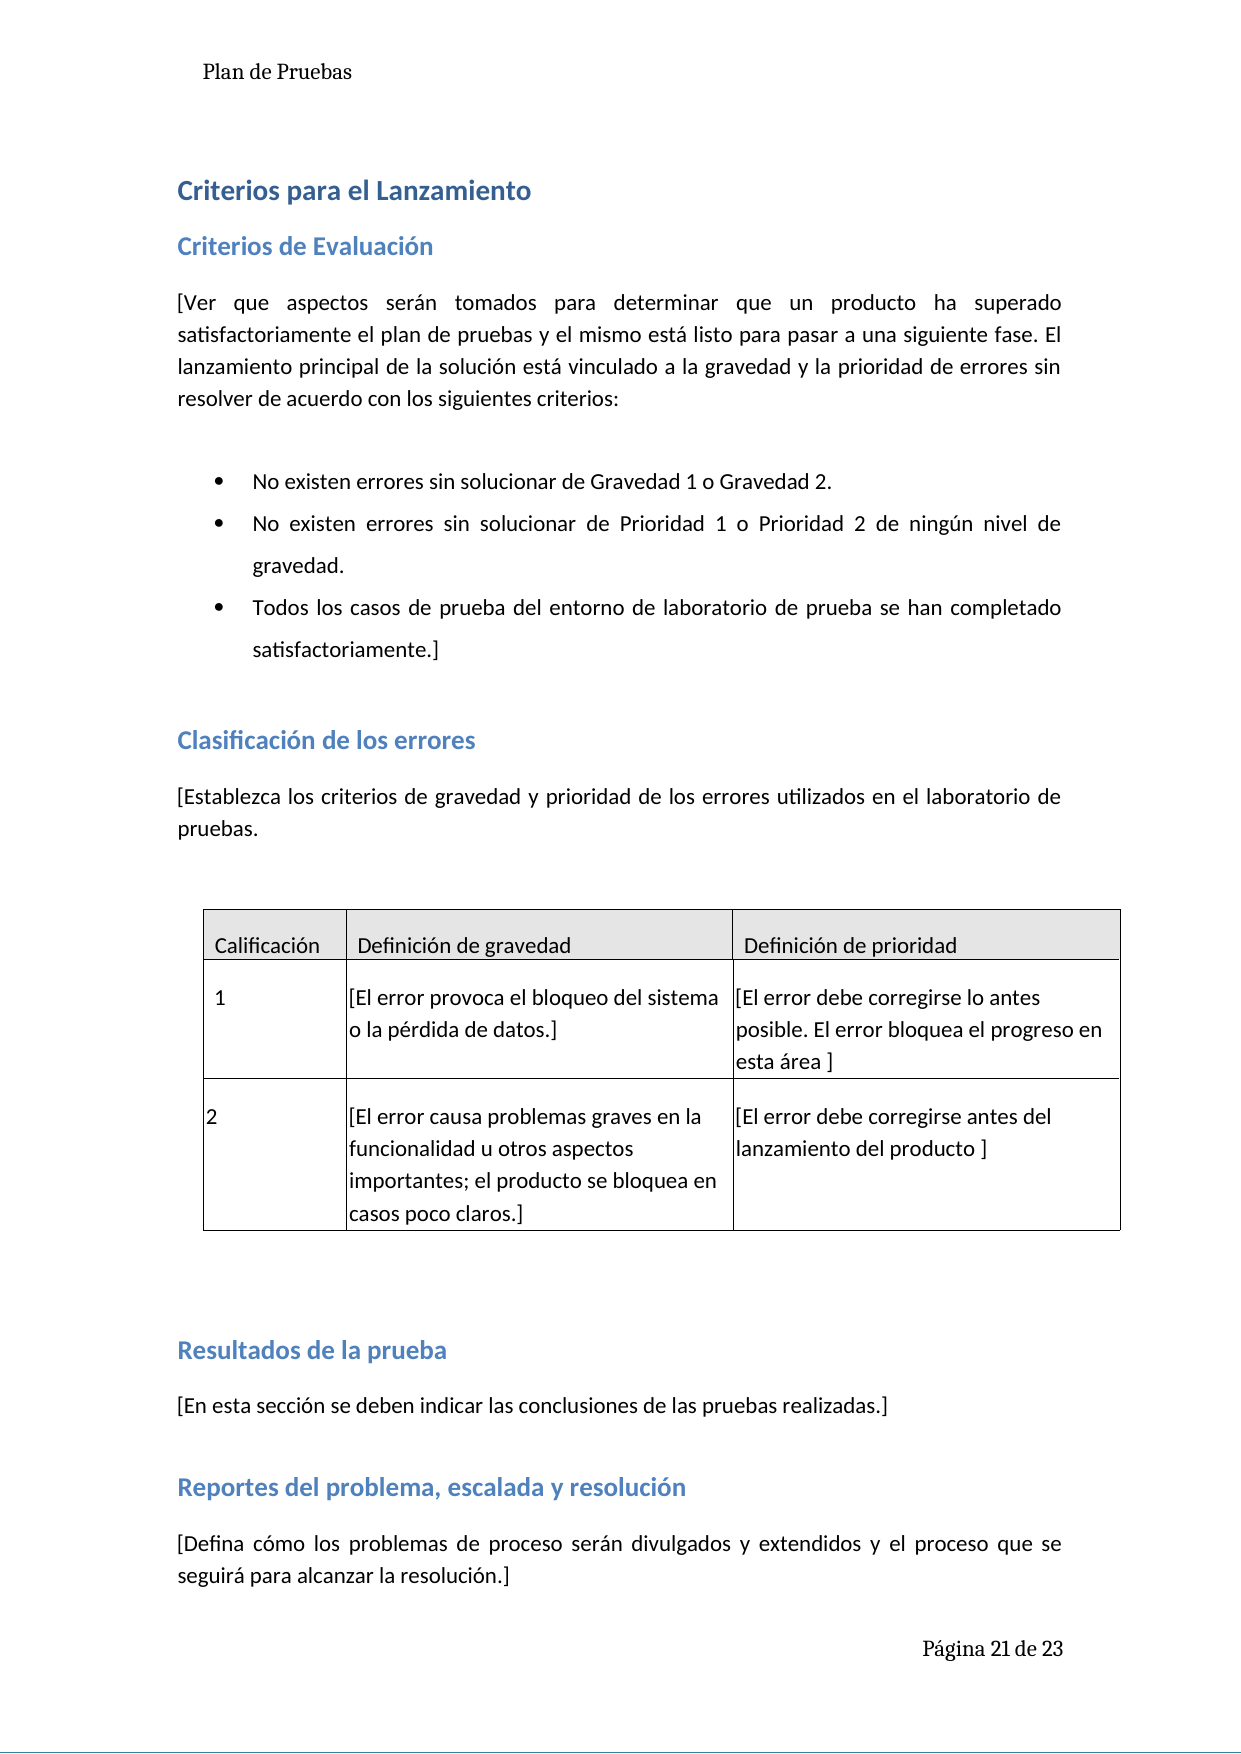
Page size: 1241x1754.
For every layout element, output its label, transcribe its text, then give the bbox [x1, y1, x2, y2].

text Criterios de Evaluación [177, 229, 1063, 262]
table_header Calificación [204, 910, 346, 959]
text [Defina cómo los problemas de proceso serán divulgados y extendidos y el proceso que se seguirá para alcanzar la resolución.] [177, 1529, 1063, 1589]
table_cell 2 [204, 1079, 346, 1230]
table_header Definición de prioridad [733, 910, 1120, 959]
text Resultados de la prueba [177, 1333, 1063, 1366]
table_cell 1 [204, 960, 346, 1078]
text [En esta sección se deben indicar las conclusiones de las pruebas realizadas.] [177, 1392, 1063, 1419]
text [Ver que aspectos serán tomados para determinar que un producto ha superado satisfactoriamente el plan de pruebas y el mismo está listo para pasar a una siguiente fase. El lanzamiento principal de la solución está vinculado a la gravedad y la prioridad de errores sin resolver de acuerdo con los siguientes criterios: [177, 288, 1063, 412]
table_cell [El error debe corregirse lo antes posible. El error bloquea el progreso en esta área ] [734, 959, 1120, 1078]
text Reportes del problema, escalada y resolución [177, 1470, 1063, 1503]
text Criterios para el Lanzamiento [177, 172, 1063, 208]
table_header Definición de gravedad [347, 910, 732, 959]
list Todos los casos de prueba del entorno de laboratorio de prueba se han completado satisfactoriamente.] [215, 593, 1063, 663]
text [Establezca los criterios de gravedad y prioridad de los errores utilizados en el laboratorio de pruebas. [177, 782, 1063, 842]
list No existen errores sin solucionar de Prioridad 1 o Prioridad 2 de ningún nivel de gravedad. [215, 509, 1063, 579]
table_cell [El error debe corregirse antes del lanzamiento del producto ] [734, 1078, 1120, 1230]
table_cell [El error provoca el bloqueo del sistema o la pérdida de datos.] [347, 960, 733, 1078]
list No existen errores sin solucionar de Gravedad 1 o Gravedad 2. [215, 467, 1063, 495]
text Clasificación de los errores [177, 723, 1063, 756]
table_cell [El error causa problemas graves en la funcionalidad u otros aspectos importantes; el producto se bloquea en casos poco claros.] [347, 1079, 733, 1230]
